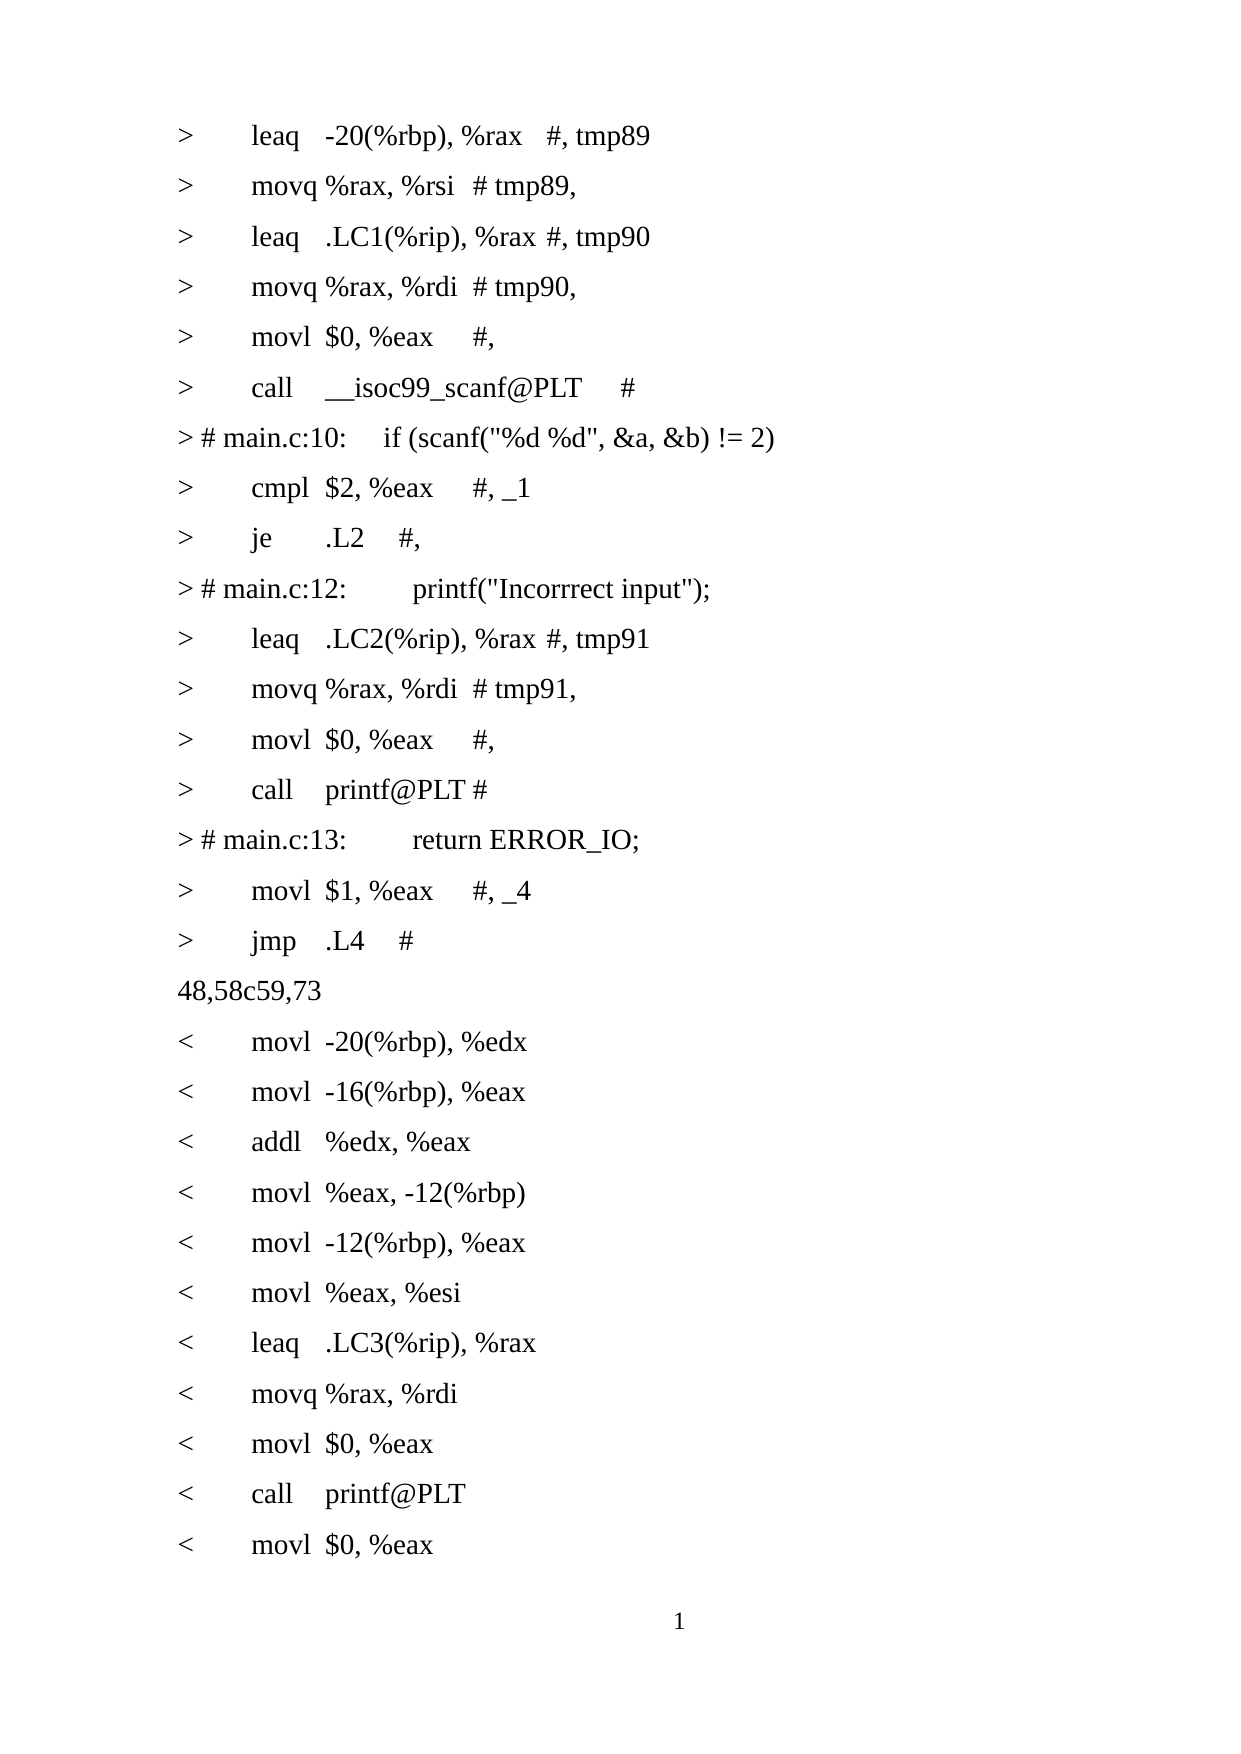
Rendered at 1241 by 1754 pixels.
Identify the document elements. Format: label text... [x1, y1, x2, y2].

text < movl -20(%rbp), %edx [177, 1024, 1181, 1057]
text > movq %rax, %rdi # tmp91, [177, 672, 1181, 705]
text > # main.c:10: if (scanf("%d %d", &a, &b) != 2) [177, 420, 1181, 453]
text < movq %rax, %rdi [177, 1376, 1181, 1409]
text > leaq .LC2(%rip), %rax #, tmp91 [177, 621, 1181, 655]
text > cmpl $2, %eax #, _1 [177, 470, 1181, 504]
text > call printf@PLT # [177, 772, 1181, 806]
text < addl %edx, %eax [177, 1124, 1181, 1158]
text > call __isoc99_scanf@PLT # [177, 370, 1181, 403]
text > je .L2 #, [177, 521, 1181, 554]
text < movl $0, %eax [177, 1426, 1181, 1460]
text < movl -12(%rbp), %eax [177, 1225, 1181, 1258]
text > movq %rax, %rsi # tmp89, [177, 168, 1181, 202]
text > # main.c:13: return ERROR_IO; [177, 822, 1181, 856]
text < leaq .LC3(%rip), %rax [177, 1326, 1181, 1359]
text > jmp .L4 # [177, 923, 1181, 957]
text < movl $0, %eax [177, 1527, 1181, 1560]
text > movl $1, %eax #, _4 [177, 873, 1181, 906]
text < movl %eax, -12(%rbp) [177, 1175, 1181, 1208]
text < movl -16(%rbp), %eax [177, 1074, 1181, 1108]
text > leaq .LC1(%rip), %rax #, tmp90 [177, 219, 1181, 252]
text 48,58c59,73 [177, 973, 1181, 1007]
text > # main.c:12: printf("Incorrrect input"); [177, 571, 1181, 604]
text < movl %eax, %esi [177, 1275, 1181, 1309]
text > movq %rax, %rdi # tmp90, [177, 269, 1181, 303]
text > leaq -20(%rbp), %rax #, tmp89 [177, 118, 1181, 152]
text > movl $0, %eax #, [177, 319, 1181, 353]
text > movl $0, %eax #, [177, 722, 1181, 755]
text < call printf@PLT [177, 1477, 1181, 1510]
